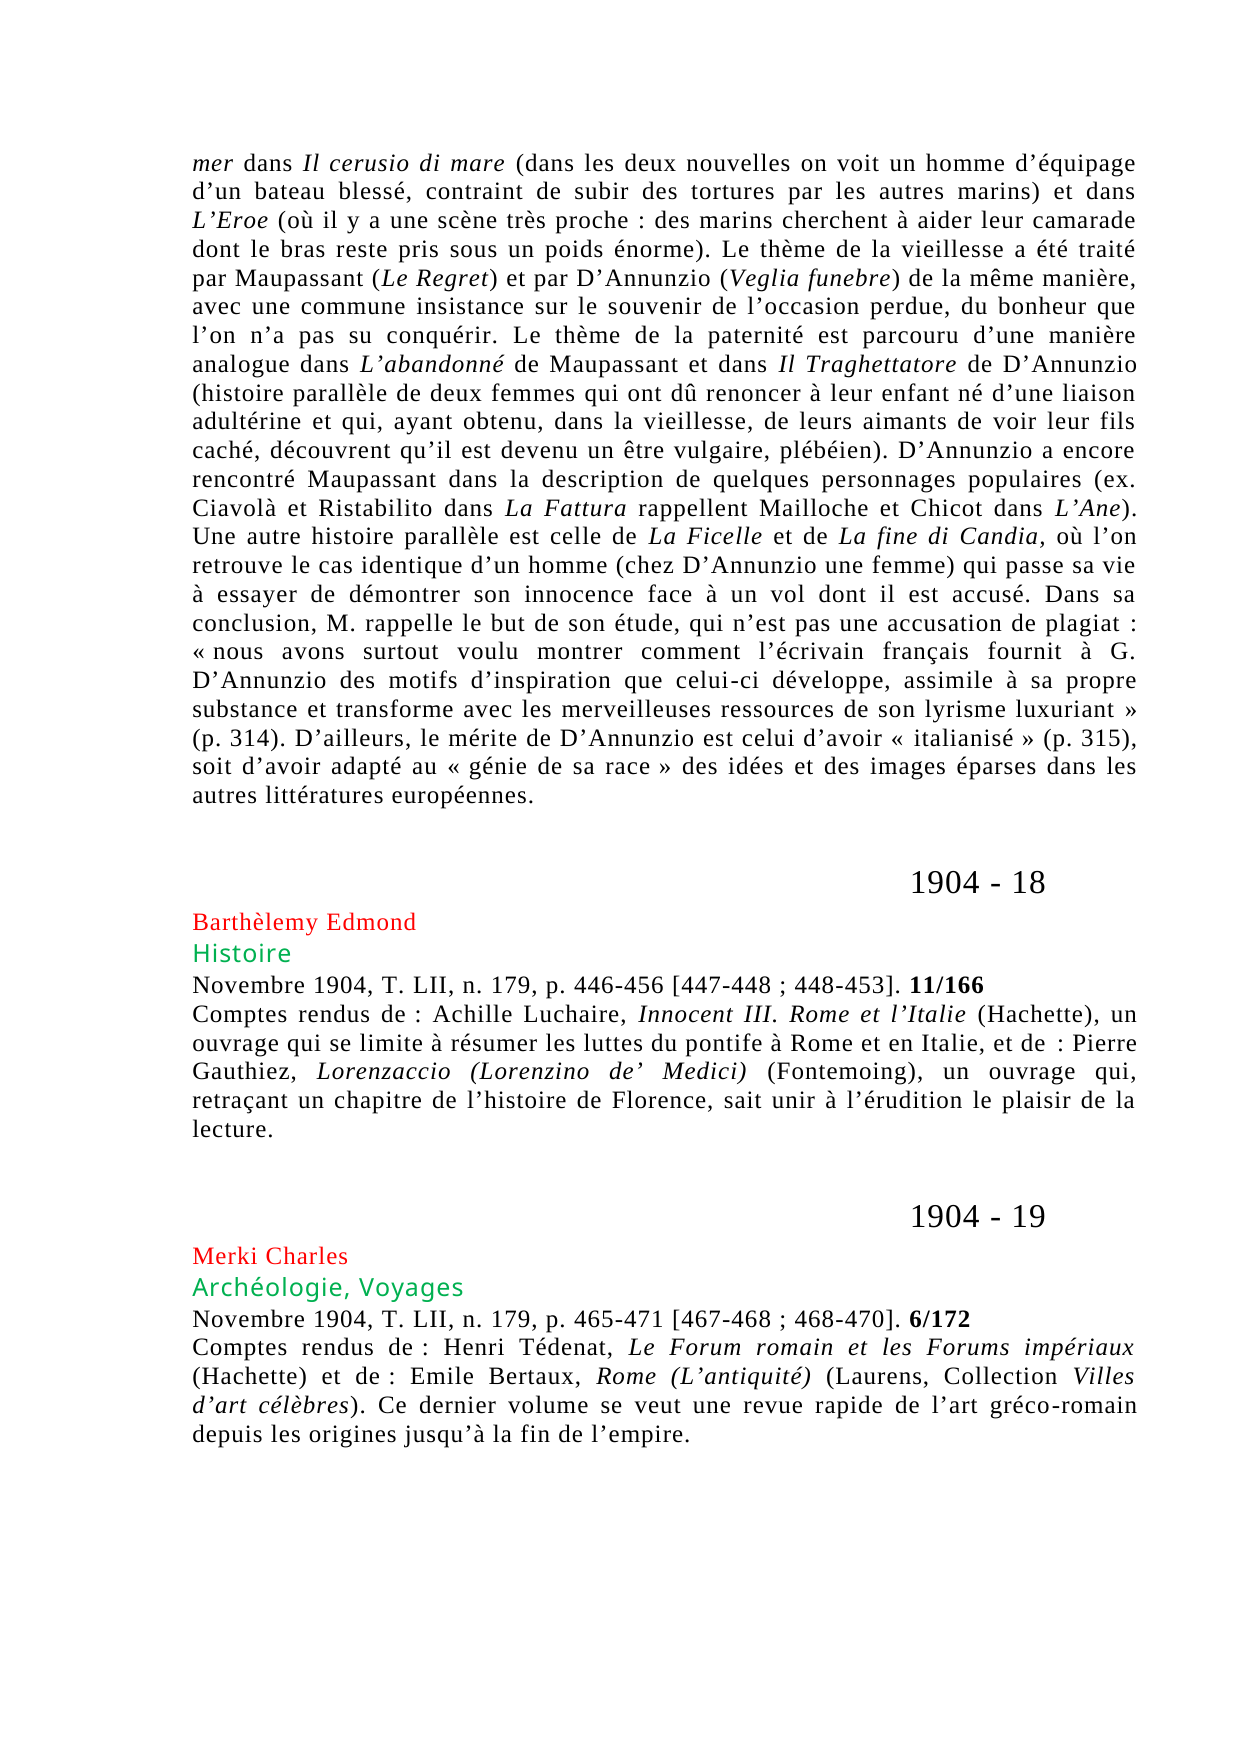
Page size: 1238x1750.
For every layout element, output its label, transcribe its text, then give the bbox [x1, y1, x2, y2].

subtitle 1904 ‑ 19 [192, 1196, 1046, 1235]
text Novembre 1904, T. LII, n. 179, p. 465‑471 [467‑468 ; 468‑470]. 6/172 [192, 1304, 1137, 1332]
text Comptes rendus de : Henri Tédenat, Le Forum romain et les Forums impériaux (Hachette) et de : Emile Bertaux, Rome (L’antiquité) (Laurens, Collection Villes d’art célèbres). Ce dernier volume se veut une revue rapide de l’art gréco‑romain depuis les origines jusqu’à la fin de l’empire. [192, 1332, 1137, 1447]
text mer dans Il cerusio di mare (dans les deux nouvelles on voit un homme d’équipage d’un bateau blessé, contraint de subir des tortures par les autres marins) et dans L’Eroe (où il y a une scène très proche : des marins cherchent à aider leur camarade dont le bras reste pris sous un poids énorme). Le thème de la vieillesse a été traité par Maupassant (Le Regret) et par D’Annunzio (Veglia funebre) de la même manière, avec une commune insistance sur le souvenir de l’occasion perdue, du bonheur que l’on n’a pas su conquérir. Le thème de la paternité est parcouru d’une manière analogue dans L’abandonné de Maupassant et dans Il Traghettatore de D’Annunzio (histoire parallèle de deux femmes qui ont dû renoncer à leur enfant né d’une liaison adultérine et qui, ayant obtenu, dans la vieillesse, de leurs aimants de voir leur fils caché, découvrent qu’il est devenu un être vulgaire, plébéien). D’Annunzio a encore rencontré Maupassant dans la description de quelques personnages populaires (ex. Ciavolà et Ristabilito dans La Fattura rappellent Mailloche et Chicot dans L’Ane). Une autre histoire parallèle est celle de La Ficelle et de La fine di Candia, où l’on retrouve le cas identique d’un homme (chez D’Annunzio une femme) qui passe sa vie à essayer de démontrer son innocence face à un vol dont il est accusé. Dans sa conclusion, M. rappelle le but de son étude, qui n’est pas une accusation de plagiat : « nous avons surtout voulu montrer comment l’écrivain français fournit à G. D’Annunzio des motifs d’inspiration que celui‑ci développe, assimile à sa propre substance et transforme avec les merveilleuses ressources de son lyrisme luxuriant » (p. 314). D’ailleurs, le mérite de D’Annunzio est celui d’avoir « italianisé » (p. 315), soit d’avoir adapté au « génie de sa race » des idées et des images éparses dans les autres littératures européennes. [192, 148, 1137, 809]
text Novembre 1904, T. LII, n. 179, p. 446‑456 [447‑448 ; 448‑453]. 11/166 [192, 970, 1137, 999]
subtitle 1904 ‑ 18 [192, 863, 1046, 901]
text Comptes rendus de : Achille Luchaire, Innocent III. Rome et l’Italie (Hachette), un ouvrage qui se limite à résumer les luttes du pontife à Rome et en Italie, et de : Pierre Gauthiez, Lorenzaccio (Lorenzino de’ Medici) (Fontemoing), un ouvrage qui, retraçant un chapitre de l’histoire de Florence, sait unir à l’érudition le plaisir de la lecture. [192, 999, 1137, 1143]
text Merki Charles [192, 1241, 1046, 1270]
text Barthèlemy Edmond [192, 907, 1046, 936]
text Histoire [192, 936, 1046, 970]
text Archéologie, Voyages [192, 1270, 1046, 1304]
